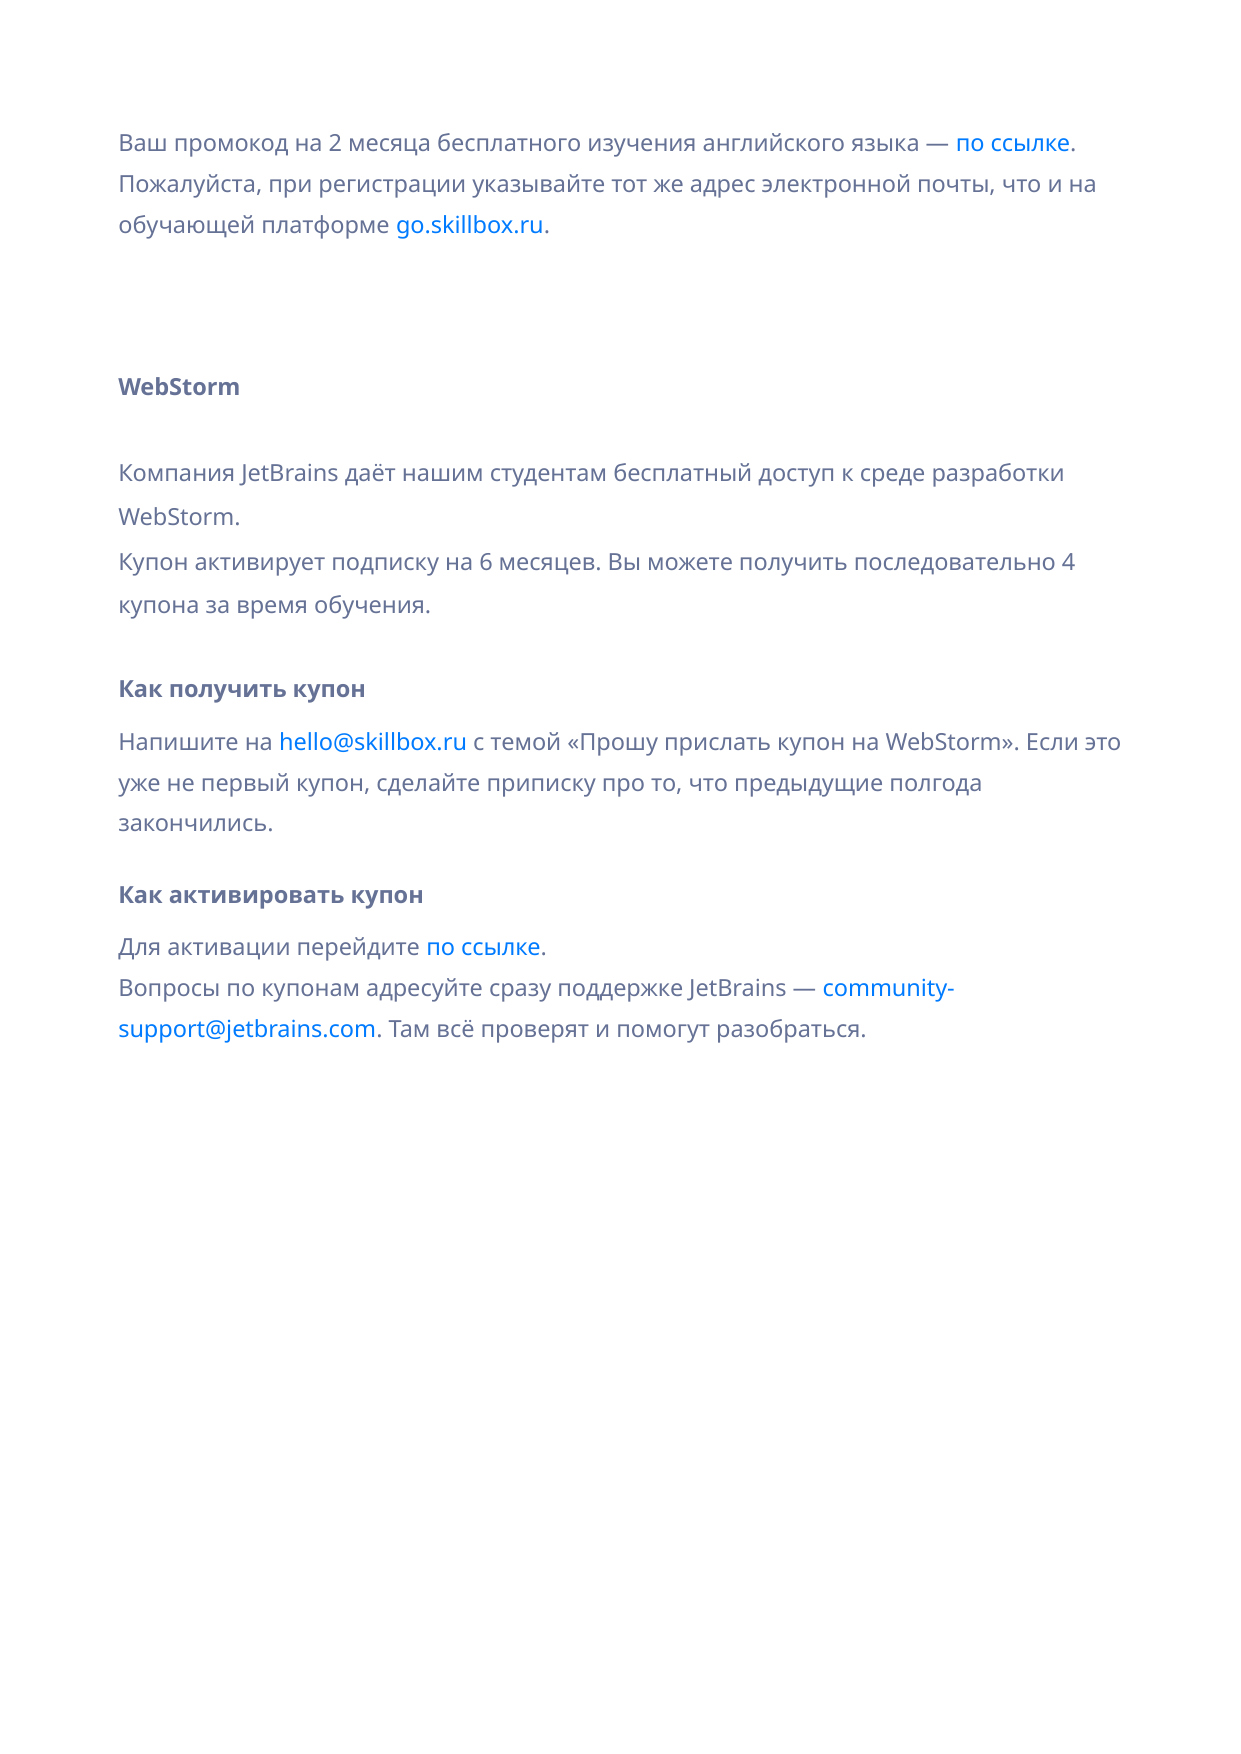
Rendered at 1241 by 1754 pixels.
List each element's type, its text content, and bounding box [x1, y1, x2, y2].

text Как получить купон [118, 672, 1122, 704]
text Вопросы по купонам адресуйте сразу поддержке JetBrains — community-support@jetbrains.com. Там всё проверят и помогут разобраться. [118, 963, 1122, 1044]
text Для активации перейдите по ссылке. [118, 922, 1122, 963]
text WebStorm [118, 362, 1122, 402]
text Компания JetBrains даёт нашим студентам бесплатный доступ к среде разработки WebStorm. [118, 457, 1122, 533]
text Купон активирует подписку на 6 месяцев. Вы можете получить последовательно 4 купона за время обучения. [118, 545, 1122, 621]
text Как активировать купон [118, 878, 1122, 910]
text Напишите на hello@skillbox.ru с темой «Прошу прислать купон на WebStorm». Если это уже не первый купон, сделайте приписку про то, что предыдущие полгода закончились. [118, 717, 1122, 838]
text Ваш промокод на 2 месяца бесплатного изучения английского языка — по ссылке. Пожалуйста, при регистрации указывайте тот же адрес электронной почты, что и на обучающей платформе go.skillbox.ru. [118, 118, 1122, 240]
